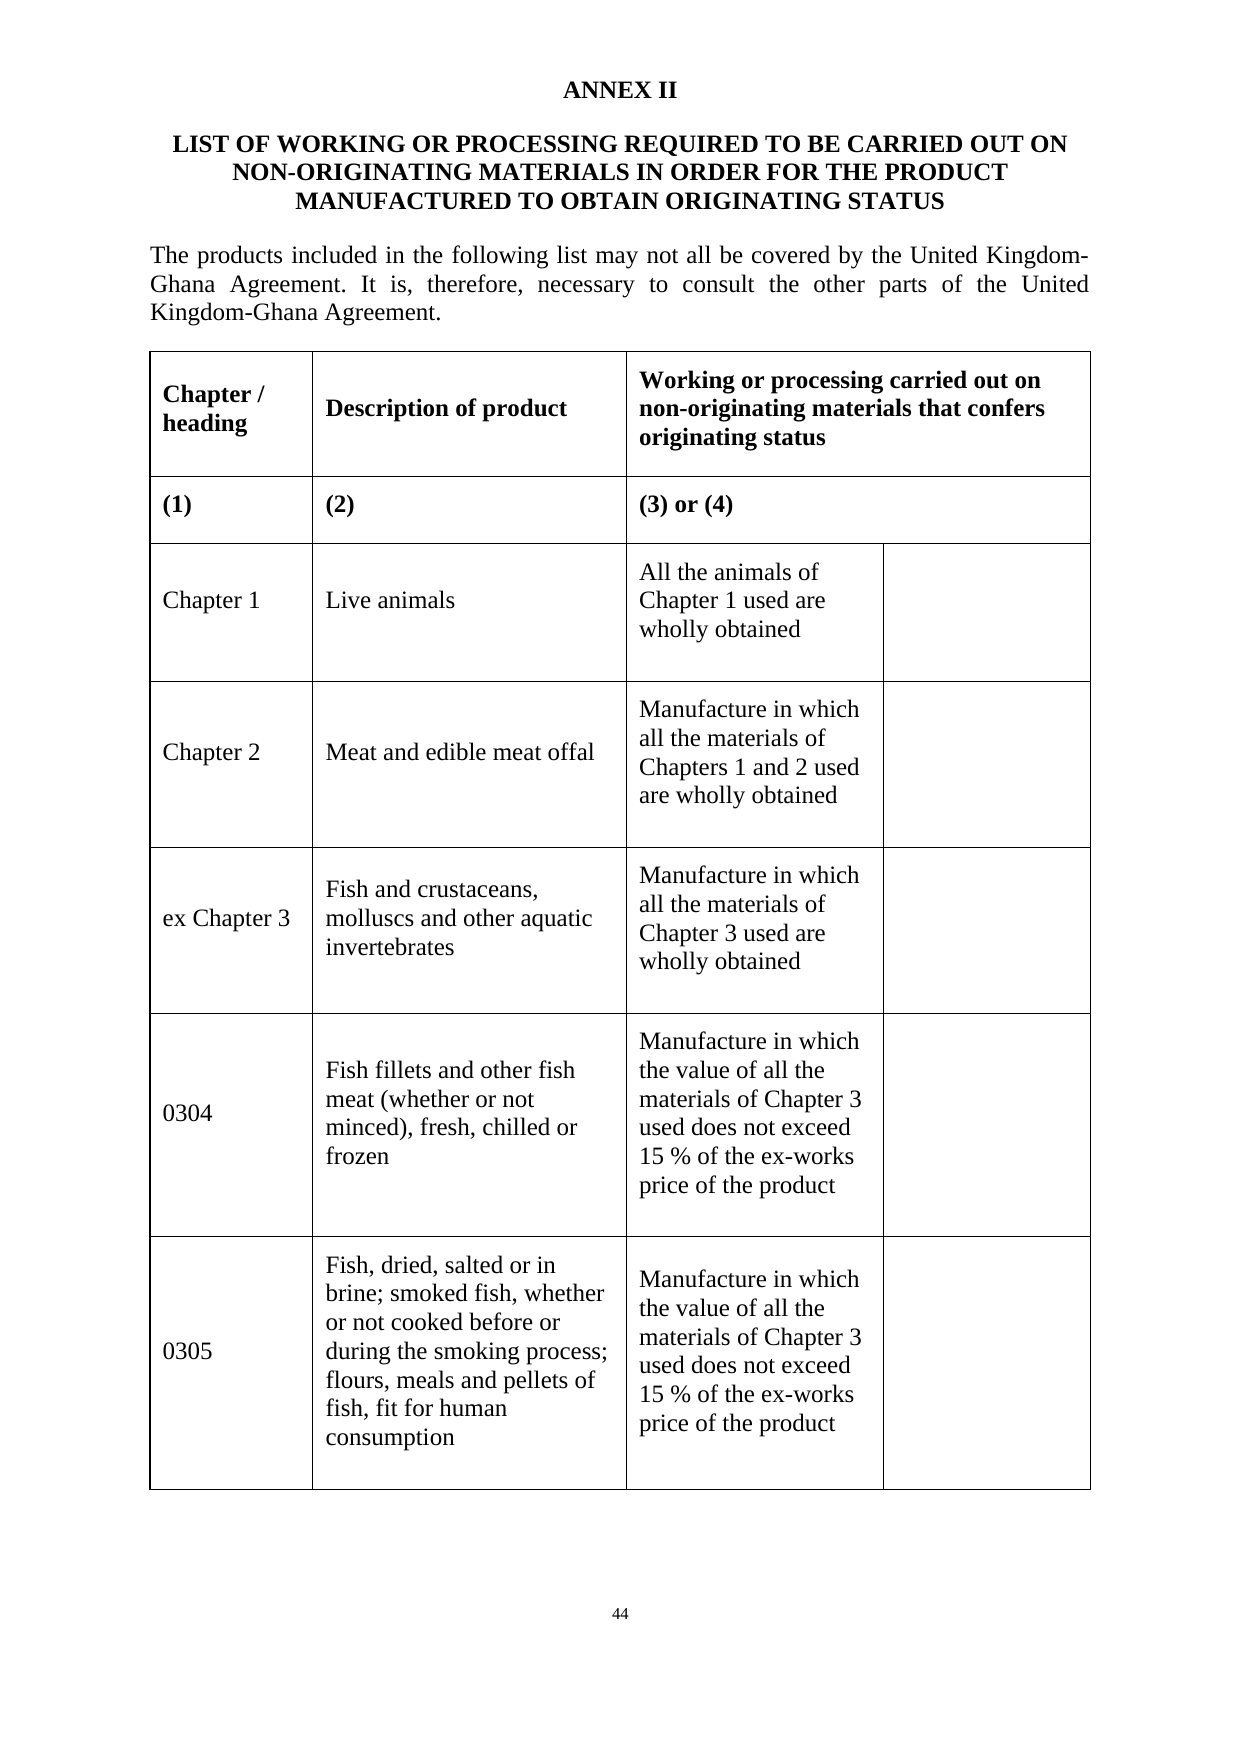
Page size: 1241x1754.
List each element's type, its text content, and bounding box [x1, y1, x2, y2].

table_cell 0305 [151, 1237, 312, 1488]
table_cell (3) or (4) [627, 477, 1090, 543]
table_cell Manufacture in which the value of all the materials of Chapter 3 used does not exceed 15 % of the ex‐works price of the product [627, 1237, 883, 1488]
table_cell [884, 682, 1090, 847]
table_cell [884, 1237, 1090, 1488]
table_cell [884, 1014, 1090, 1236]
table_cell ex Chapter 3 [151, 848, 312, 1013]
table_cell Chapter 1 [151, 544, 312, 681]
text ANNEX II [150, 75, 1090, 104]
table_cell 0304 [151, 1014, 312, 1236]
table_cell Manufacture in which the value of all the materials of Chapter 3 used does not exceed 15 % of the ex‐works price of the product [627, 1014, 883, 1236]
table_cell Fish, dried, salted or in brine; smoked fish, whether or not cooked before or during the smoking process; flours, meals and pellets of fish, fit for human consumption [313, 1237, 626, 1488]
table_cell Fish fillets and other fish meat (whether or not minced), fresh, chilled or frozen [313, 1014, 626, 1236]
table_cell Fish and crustaceans, molluscs and other aquatic invertebrates [313, 848, 626, 1013]
table_cell All the animals of Chapter 1 used are wholly obtained [627, 544, 883, 681]
table_cell (2) [313, 477, 626, 543]
table_cell Meat and edible meat offal [313, 682, 626, 847]
table_header Description of product [313, 352, 626, 476]
table_cell (1) [151, 477, 312, 543]
text LIST OF WORKING OR PROCESSING REQUIRED TO BE CARRIED OUT ON NON‐ORIGINATING MATERIALS IN ORDER FOR THE PRODUCT MANUFACTURED TO OBTAIN ORIGINATING STATUS [150, 129, 1090, 215]
table_cell Chapter 2 [151, 682, 312, 847]
table_header Working or processing carried out on non‐originating materials that confers originating status [627, 352, 1090, 476]
table_header Chapter / heading [151, 352, 312, 476]
table_cell [884, 544, 1090, 681]
table_cell Manufacture in which all the materials of Chapters 1 and 2 used are wholly obtained [627, 682, 883, 847]
table_cell Manufacture in which all the materials of Chapter 3 used are wholly obtained [627, 848, 883, 1013]
table_cell Live animals [313, 544, 626, 681]
text The products included in the following list may not all be covered by the United Kingdom-Ghana Agreement. It is, therefore, necessary to consult the other parts of the United Kingdom-Ghana Agreement. [150, 240, 1090, 326]
table_cell [884, 848, 1090, 1013]
